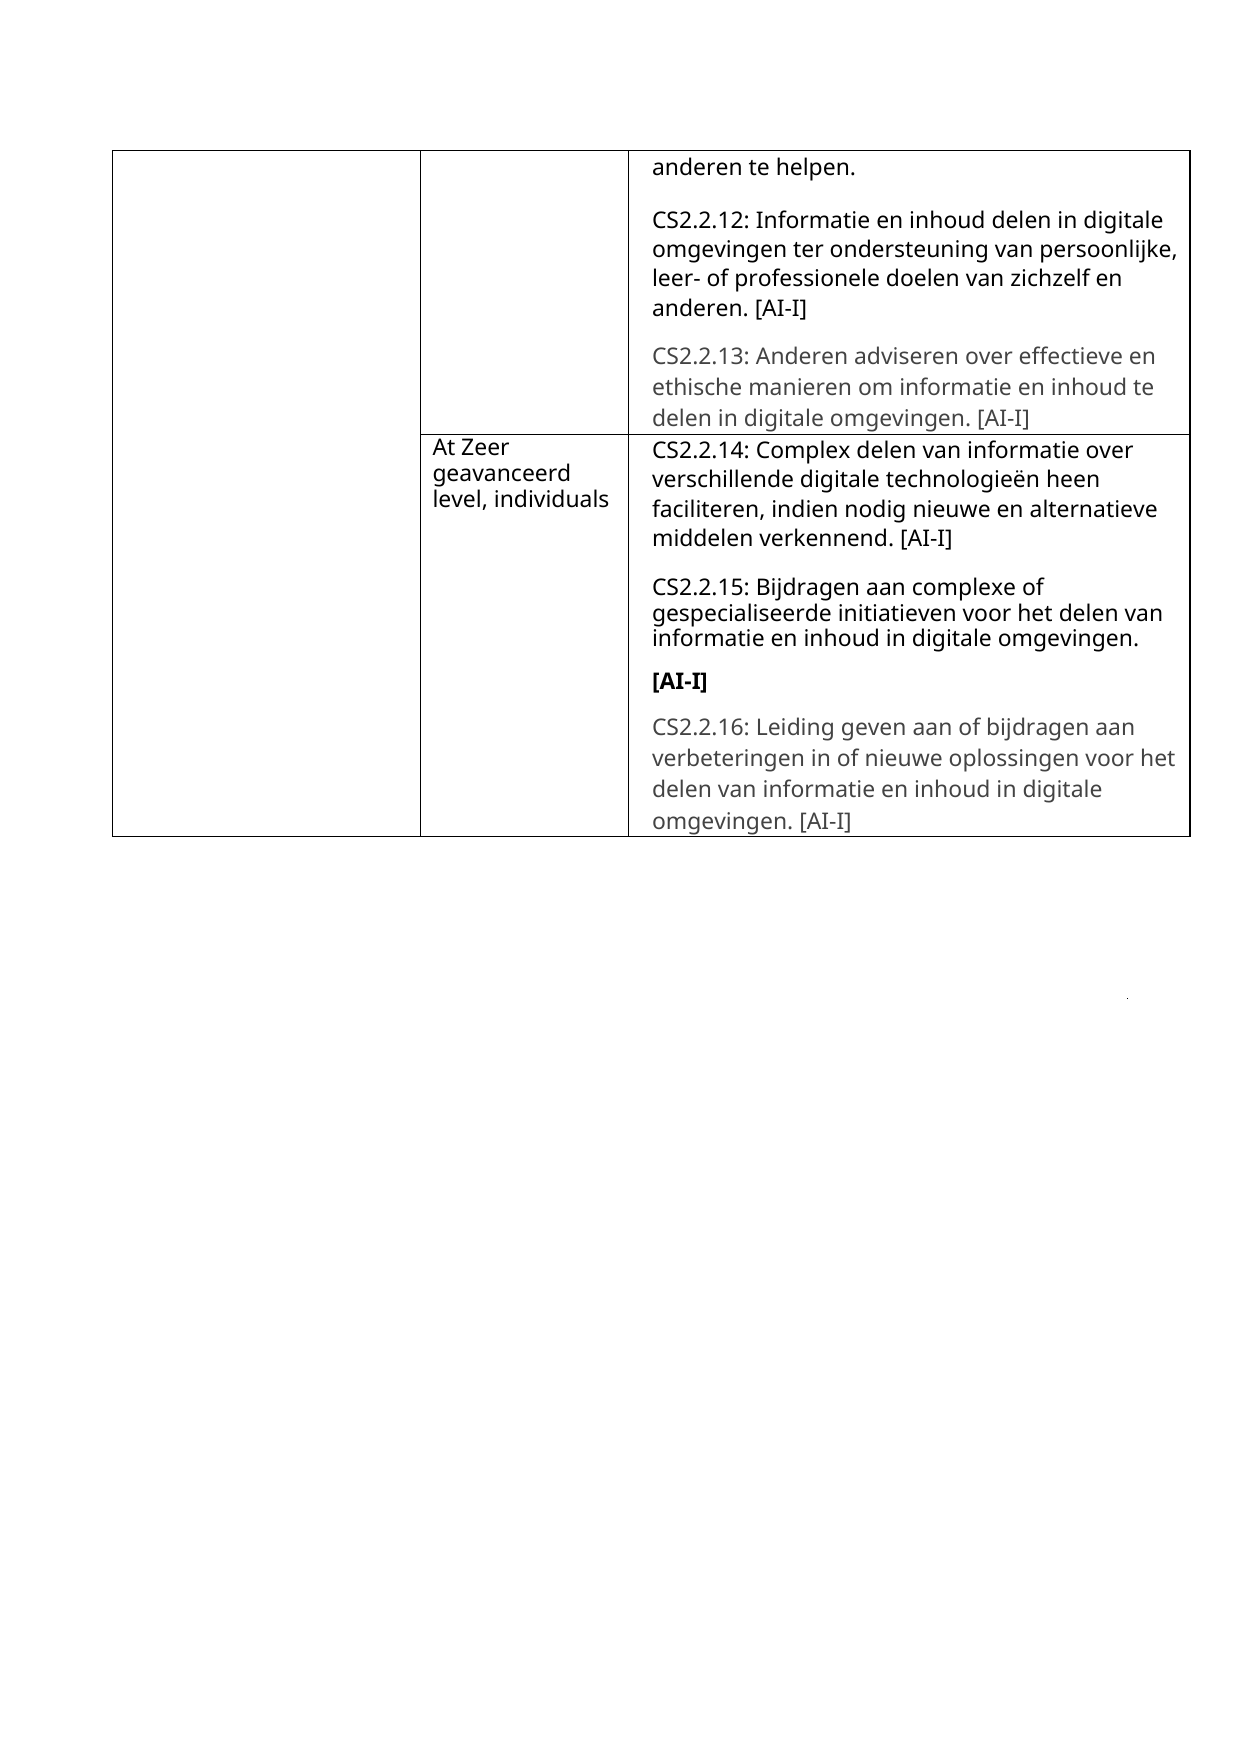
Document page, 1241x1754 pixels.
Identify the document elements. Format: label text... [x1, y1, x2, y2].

table_cell [421, 151, 628, 434]
table_cell CS2.2.14: Complex delen van informatie over verschillende digitale technologieën heen faciliteren, indien nodig nieuwe en alternatieve middelen verkennend. [AI-I] CS2.2.15: Bijdragen aan complexe of gespecialiseerde initiatieven voor het delen van informatie en inhoud in digitale omgevingen. [AI-I] CS2.2.16: Leiding geven aan of bijdragen aan verbeteringen in of nieuwe oplossingen voor het delen van informatie en inhoud in digitale omgevingen. [AI-I] [629, 435, 1189, 836]
table_cell anderen te helpen. CS2.2.12: Informatie en inhoud delen in digitale omgevingen ter ondersteuning van persoonlijke, leer- of professionele doelen van zichzelf en anderen. [AI-I] CS2.2.13: Anderen adviseren over effectieve en ethische manieren om informatie en inhoud te delen in digitale omgevingen. [AI-I] [629, 151, 1189, 434]
table_header [113, 151, 420, 836]
table_cell At Zeer geavanceerd level, individuals [421, 435, 628, 836]
